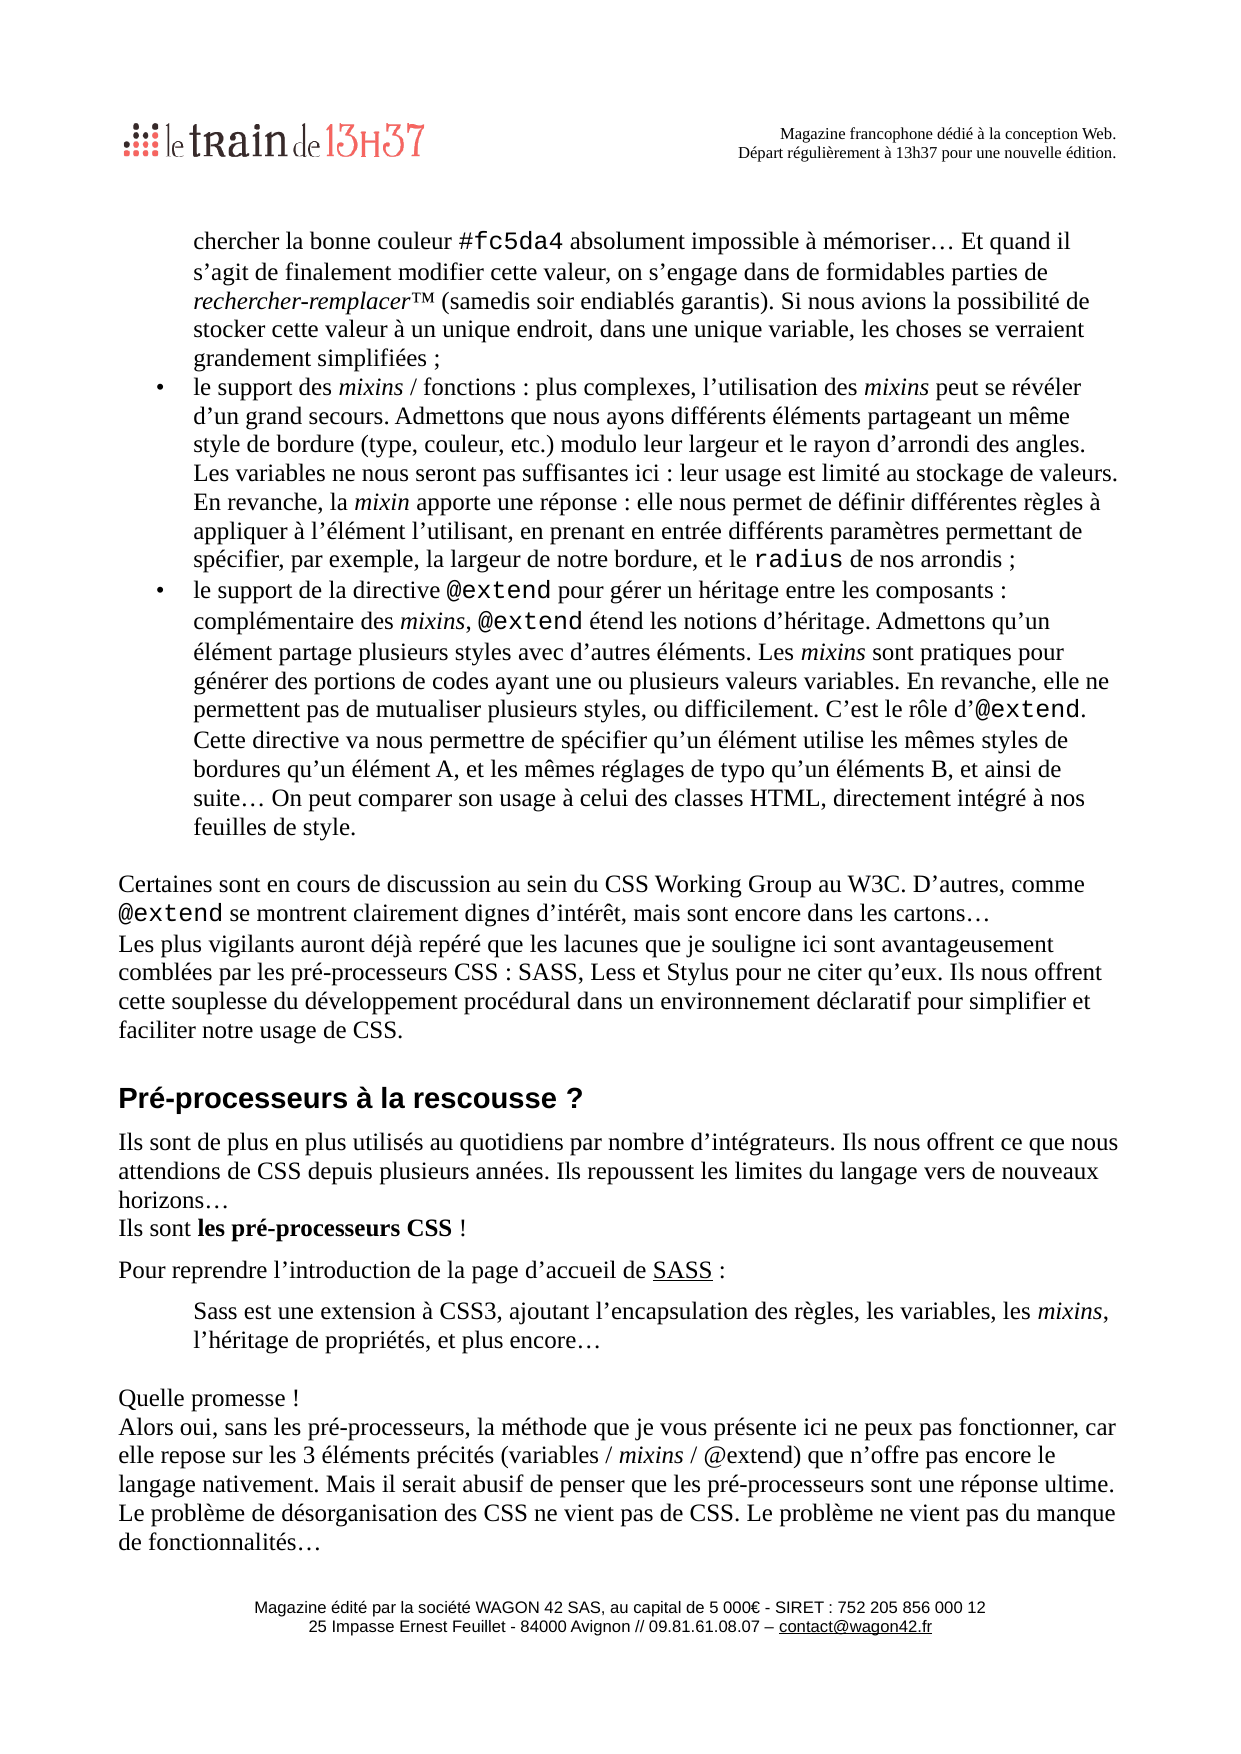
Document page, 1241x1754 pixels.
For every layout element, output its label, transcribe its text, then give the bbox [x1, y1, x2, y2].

subtitle Pré-processeurs à la rescousse ? [118, 1081, 1122, 1115]
text Pour reprendre l’introduction de la page d’accueil de SASS : [118, 1255, 1122, 1283]
text Sass est une extension à CSS3, ajoutant l’encapsulation des règles, les variables, les mixins, l’héritage de propriétés, et plus encore… [193, 1296, 1122, 1353]
list le support des mixins / fonctions : plus complexes, l’utilisation des mixins peut se révéler d’un grand secours. Admettons que nous ayons différents éléments partageant un même style de bordure (type, couleur, etc.) modulo leur largeur et le rayon d’arrondi des angles. Les variables ne nous seront pas suffisantes ici : leur usage est limité au stockage de valeurs. En revanche, la mixin apporte une réponse : elle nous permet de définir différentes règles à appliquer à l’élément l’utilisant, en prenant en entrée différents paramètres permettant de spécifier, par exemple, la largeur de notre bordure, et le radius de nos arrondis ; [156, 372, 1122, 575]
picture [123, 123, 425, 157]
text Les plus vigilants auront déjà repéré que les lacunes que je souligne ici sont avantageusement comblées par les pré-processeurs CSS : SASS, Less et Stylus pour ne citer qu’eux. Ils nous offrent cette souplesse du développement procédural dans un environnement déclaratif pour simplifier et faciliter notre usage de CSS. [118, 929, 1122, 1044]
text Alors oui, sans les pré-processeurs, la méthode que je vous présente ici ne peux pas fonctionner, car elle repose sur les 3 éléments précités (variables / mixins / @extend) que n’offre pas encore le langage nativement. Mais il serait abusif de penser que les pré-processeurs sont une réponse ultime. Le problème de désorganisation des CSS ne vient pas de CSS. Le problème ne vient pas du manque de fonctionnalités… [118, 1412, 1122, 1555]
text Certaines sont en cours de discussion au sein du CSS Working Group au W3C. D’autres, comme @extend se montrent clairement dignes d’intérêt, mais sont encore dans les cartons… [118, 869, 1122, 929]
text Quelle promesse ! [118, 1383, 1122, 1412]
list le support de la directive @extend pour gérer un héritage entre les composants : complémentaire des mixins, @extend étend les notions d’héritage. Admettons qu’un élément partage plusieurs styles avec d’autres éléments. Les mixins sont pratiques pour générer des portions de codes ayant une ou plusieurs valeurs variables. En revanche, elle ne permettent pas de mutualiser plusieurs styles, ou difficilement. C’est le rôle d’@extend. Cette directive va nous permettre de spécifier qu’un élément utilise les mêmes styles de bordures qu’un élément A, et les mêmes réglages de typo qu’un éléments B, et ainsi de suite… On peut comparer son usage à celui des classes HTML, directement intégré à nos feuilles de style. [156, 575, 1122, 840]
text Ils sont de plus en plus utilisés au quotidiens par nombre d’intégrateurs. Ils nous offrent ce que nous attendions de CSS depuis plusieurs années. Ils repoussent les limites du langage vers de nouveaux horizons… [118, 1127, 1122, 1213]
text Ils sont les pré-processeurs CSS ! [118, 1213, 1122, 1242]
list chercher la bonne couleur #fc5da4 absolument impossible à mémoriser… Et quand il s’agit de finalement modifier cette valeur, on s’engage dans de formidables parties de rechercher-remplacer™ (samedis soir endiablés garantis). Si nous avions la possibilité de stocker cette valeur à un unique endroit, dans une unique variable, les choses se verraient grandement simplifiées ; [156, 226, 1122, 372]
